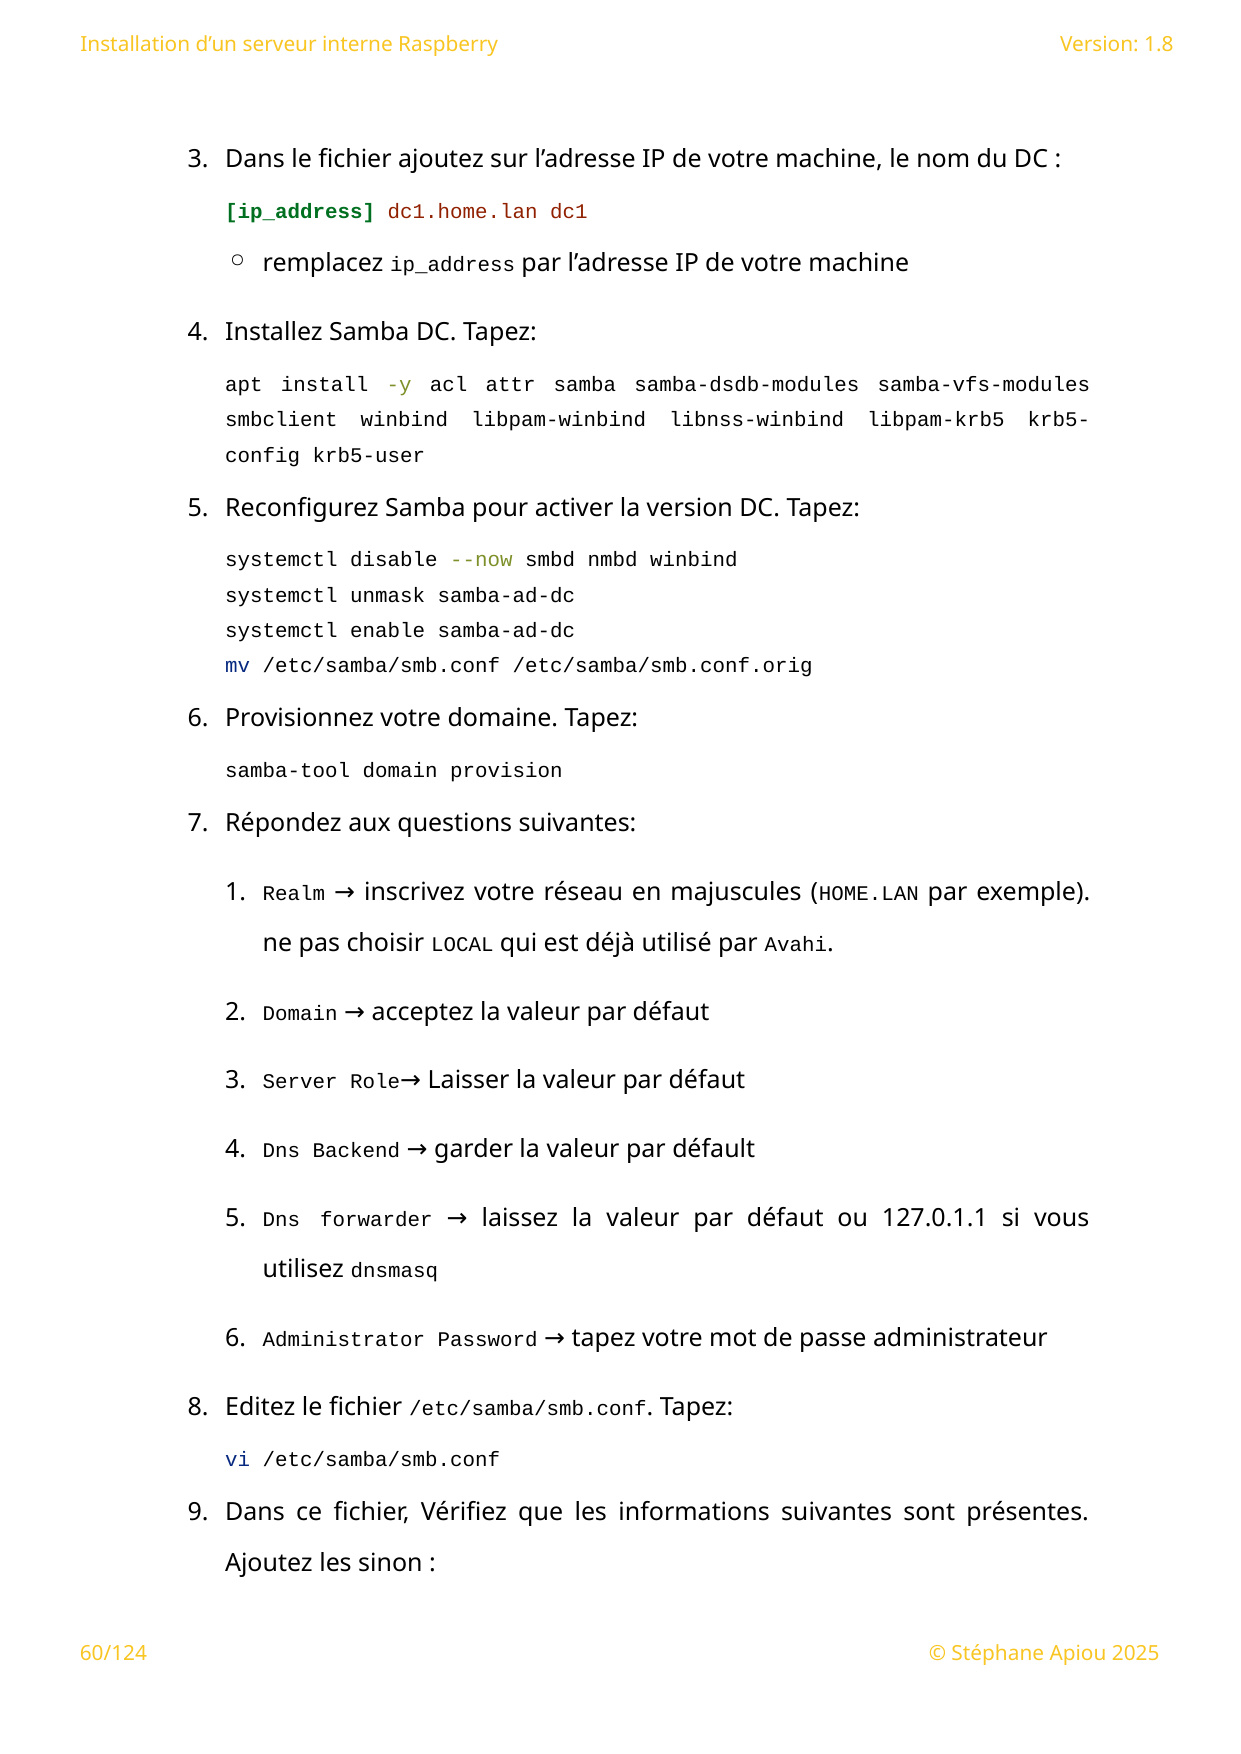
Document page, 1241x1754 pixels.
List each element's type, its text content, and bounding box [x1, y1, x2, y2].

list vi /etc/samba/smb.conf [187, 1449, 1090, 1473]
list systemctl enable samba-ad-dc [187, 620, 1090, 644]
list Administrator Password → tapez votre mot de passe administrateur [225, 1320, 1090, 1354]
list Dans le fichier ajoutez sur l’adresse IP de votre machine, le nom du DC : [187, 141, 1090, 175]
list Répondez aux questions suivantes: [187, 804, 1090, 838]
list Installez Samba DC. Tapez: [187, 314, 1090, 348]
list Realm → inscrivez votre réseau en majuscules (HOME.LAN par exemple). ne pas choisir LOCAL qui est déjà utilisé par Avahi. [225, 873, 1090, 958]
list mv /etc/samba/smb.conf /etc/samba/smb.conf.orig [187, 656, 1090, 679]
list Reconfigurez Samba pour activer la version DC. Tapez: [187, 489, 1090, 523]
list Dns forwarder → laissez la valeur par défaut ou 127.0.1.1 si vous utilisez dnsmasq [225, 1200, 1090, 1285]
list samba-tool domain provision [187, 760, 1090, 783]
list Domain → acceptez la valeur par défaut [225, 993, 1090, 1027]
list Editez le fichier /etc/samba/smb.conf. Tapez: [187, 1389, 1090, 1423]
list Server Role→ Laisser la valeur par défaut [225, 1062, 1090, 1096]
list Dns Backend → garder la valeur par défault [225, 1131, 1090, 1165]
list Provisionnez votre domaine. Tapez: [187, 700, 1090, 734]
list apt install -y acl attr samba samba-dsdb-modules samba-vfs-modules smbclient winbind libpam-winbind libnss-winbind libpam-krb5 krb5-config krb5-user [187, 374, 1090, 468]
list systemctl disable --now smbd nmbd winbind [187, 549, 1090, 573]
list [ip_address] dc1.home.lan dc1 [187, 201, 1090, 224]
list remplacez ip_address par l’adresse IP de votre machine [225, 245, 1090, 279]
list Dans ce fichier, Vérifiez que les informations suivantes sont présentes. Ajoutez les sinon : [187, 1493, 1090, 1578]
list systemctl unmask samba-ad-dc [187, 585, 1090, 608]
